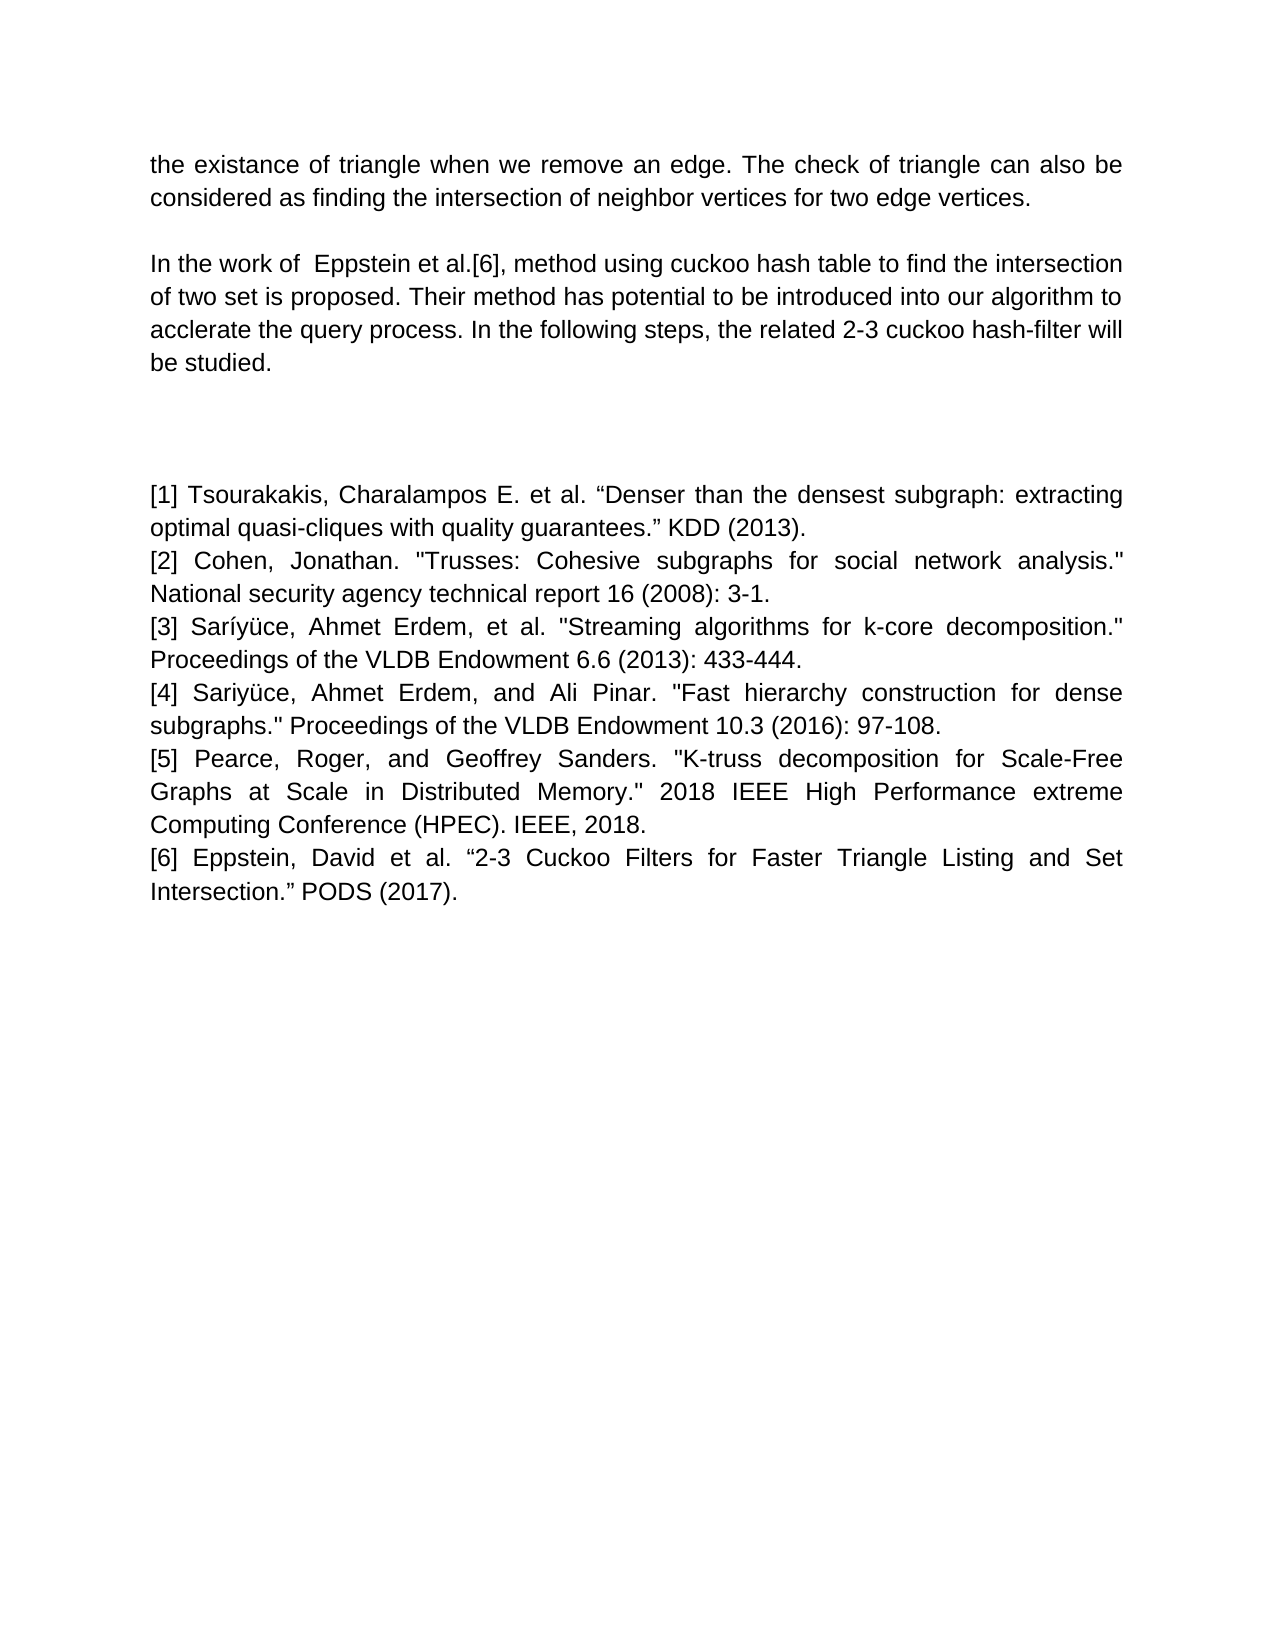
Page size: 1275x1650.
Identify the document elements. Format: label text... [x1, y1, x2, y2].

text [4] Sariyüce, Ahmet Erdem, and Ali Pinar. "Fast hierarchy construction for dense subgraphs." Proceedings of the VLDB Endowment 10.3 (2016): 97-108. [150, 678, 1125, 740]
text In the work of Eppstein et al.[6], method using cuckoo hash table to find the intersection of two set is proposed. Their method has potential to be introduced into our algorithm to acclerate the query process. In the following steps, the related 2-3 cuckoo hash-filter will be studied. [150, 249, 1125, 377]
text [6] Eppstein, David et al. “2-3 Cuckoo Filters for Faster Triangle Listing and Set Intersection.” PODS (2017). [150, 843, 1125, 905]
text [1] Tsourakakis, Charalampos E. et al. “Denser than the densest subgraph: extracting optimal quasi-cliques with quality guarantees.” KDD (2013). [150, 480, 1125, 542]
text [5] Pearce, Roger, and Geoffrey Sanders. "K-truss decomposition for Scale-Free Graphs at Scale in Distributed Memory." 2018 IEEE High Performance extreme Computing Conference (HPEC). IEEE, 2018. [150, 744, 1125, 839]
text [3] Saríyüce, Ahmet Erdem, et al. "Streaming algorithms for k-core decomposition." Proceedings of the VLDB Endowment 6.6 (2013): 433-444. [150, 612, 1125, 674]
text [2] Cohen, Jonathan. "Trusses: Cohesive subgraphs for social network analysis." National security agency technical report 16 (2008): 3-1. [150, 546, 1125, 608]
text the existance of triangle when we remove an edge. The check of triangle can also be considered as finding the intersection of neighbor vertices for two edge vertices. [150, 150, 1125, 212]
